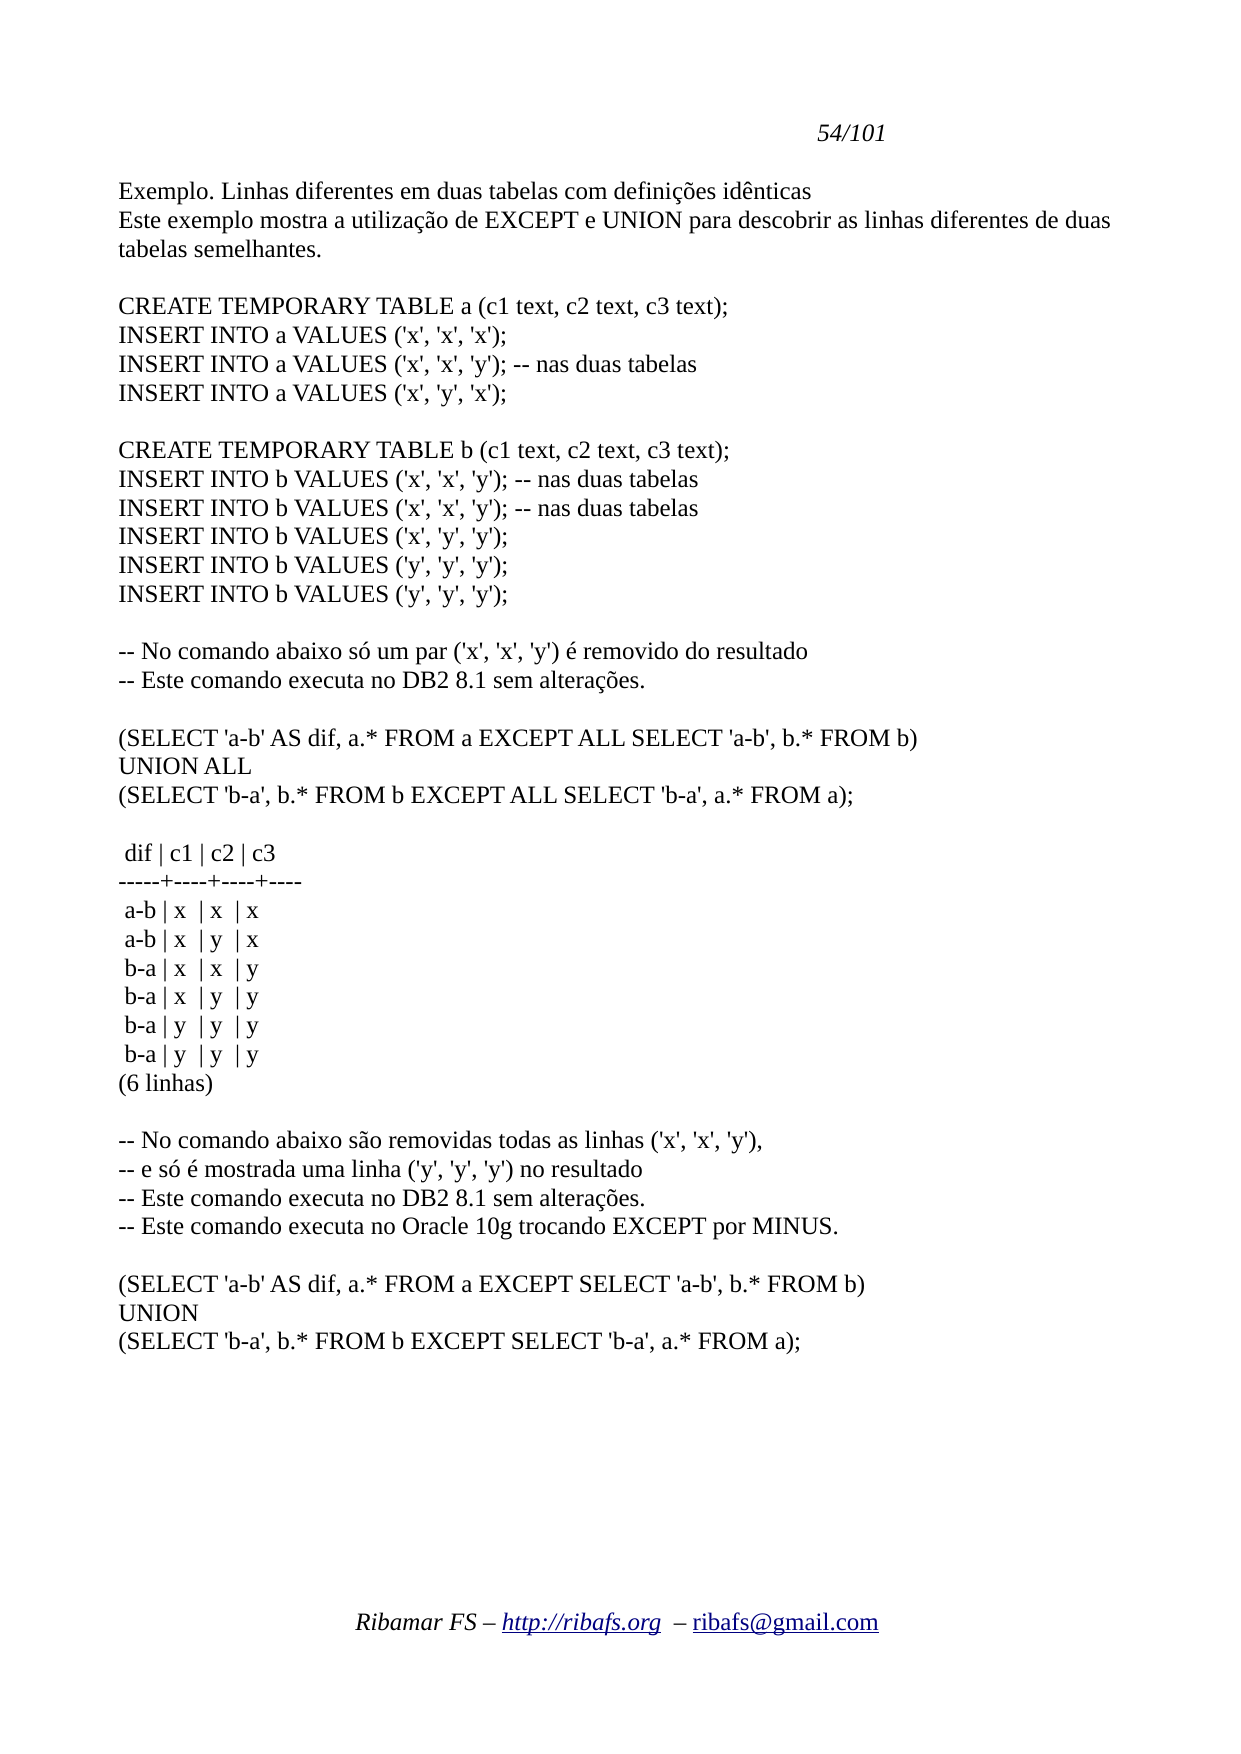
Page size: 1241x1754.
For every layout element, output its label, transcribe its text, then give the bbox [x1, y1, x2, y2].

text Este exemplo mostra a utilização de EXCEPT e UNION para descobrir as linhas diferentes de duas tabelas semelhantes. [118, 205, 1122, 263]
text -----+----+----+---- [118, 866, 1122, 895]
text a-b | x | x | x [118, 895, 1122, 924]
text b-a | x | x | y [118, 953, 1122, 981]
text (6 linhas) [118, 1068, 1122, 1096]
text b-a | x | y | y [118, 981, 1122, 1010]
text UNION [118, 1298, 1122, 1326]
text INSERT INTO b VALUES ('x', 'x', 'y'); -- nas duas tabelas [118, 464, 1122, 493]
text -- Este comando executa no DB2 8.1 sem alterações. [118, 665, 1122, 694]
text INSERT INTO b VALUES ('x', 'y', 'y'); [118, 521, 1122, 550]
text -- e só é mostrada uma linha ('y', 'y', 'y') no resultado [118, 1154, 1122, 1183]
text CREATE TEMPORARY TABLE a (c1 text, c2 text, c3 text); [118, 291, 1122, 320]
text (SELECT 'b-a', b.* FROM b EXCEPT SELECT 'b-a', a.* FROM a); [118, 1326, 1122, 1355]
text (SELECT 'a-b' AS dif, a.* FROM a EXCEPT SELECT 'a-b', b.* FROM b) [118, 1269, 1122, 1298]
text INSERT INTO b VALUES ('y', 'y', 'y'); [118, 579, 1122, 608]
text INSERT INTO a VALUES ('x', 'y', 'x'); [118, 378, 1122, 406]
text b-a | y | y | y [118, 1010, 1122, 1039]
text -- No comando abaixo só um par ('x', 'x', 'y') é removido do resultado [118, 636, 1122, 665]
text (SELECT 'a-b' AS dif, a.* FROM a EXCEPT ALL SELECT 'a-b', b.* FROM b) [118, 723, 1122, 751]
text UNION ALL [118, 751, 1122, 780]
text (SELECT 'b-a', b.* FROM b EXCEPT ALL SELECT 'b-a', a.* FROM a); [118, 780, 1122, 809]
text CREATE TEMPORARY TABLE b (c1 text, c2 text, c3 text); [118, 435, 1122, 464]
text INSERT INTO b VALUES ('y', 'y', 'y'); [118, 550, 1122, 579]
text INSERT INTO b VALUES ('x', 'x', 'y'); -- nas duas tabelas [118, 493, 1122, 521]
text Exemplo. Linhas diferentes em duas tabelas com definições idênticas [118, 176, 1122, 205]
text INSERT INTO a VALUES ('x', 'x', 'y'); -- nas duas tabelas [118, 349, 1122, 378]
text a-b | x | y | x [118, 924, 1122, 953]
text -- No comando abaixo são removidas todas as linhas ('x', 'x', 'y'), [118, 1125, 1122, 1154]
text -- Este comando executa no DB2 8.1 sem alterações. [118, 1183, 1122, 1211]
text dif | c1 | c2 | c3 [118, 838, 1122, 866]
text -- Este comando executa no Oracle 10g trocando EXCEPT por MINUS. [118, 1211, 1122, 1240]
text INSERT INTO a VALUES ('x', 'x', 'x'); [118, 320, 1122, 349]
text b-a | y | y | y [118, 1039, 1122, 1068]
